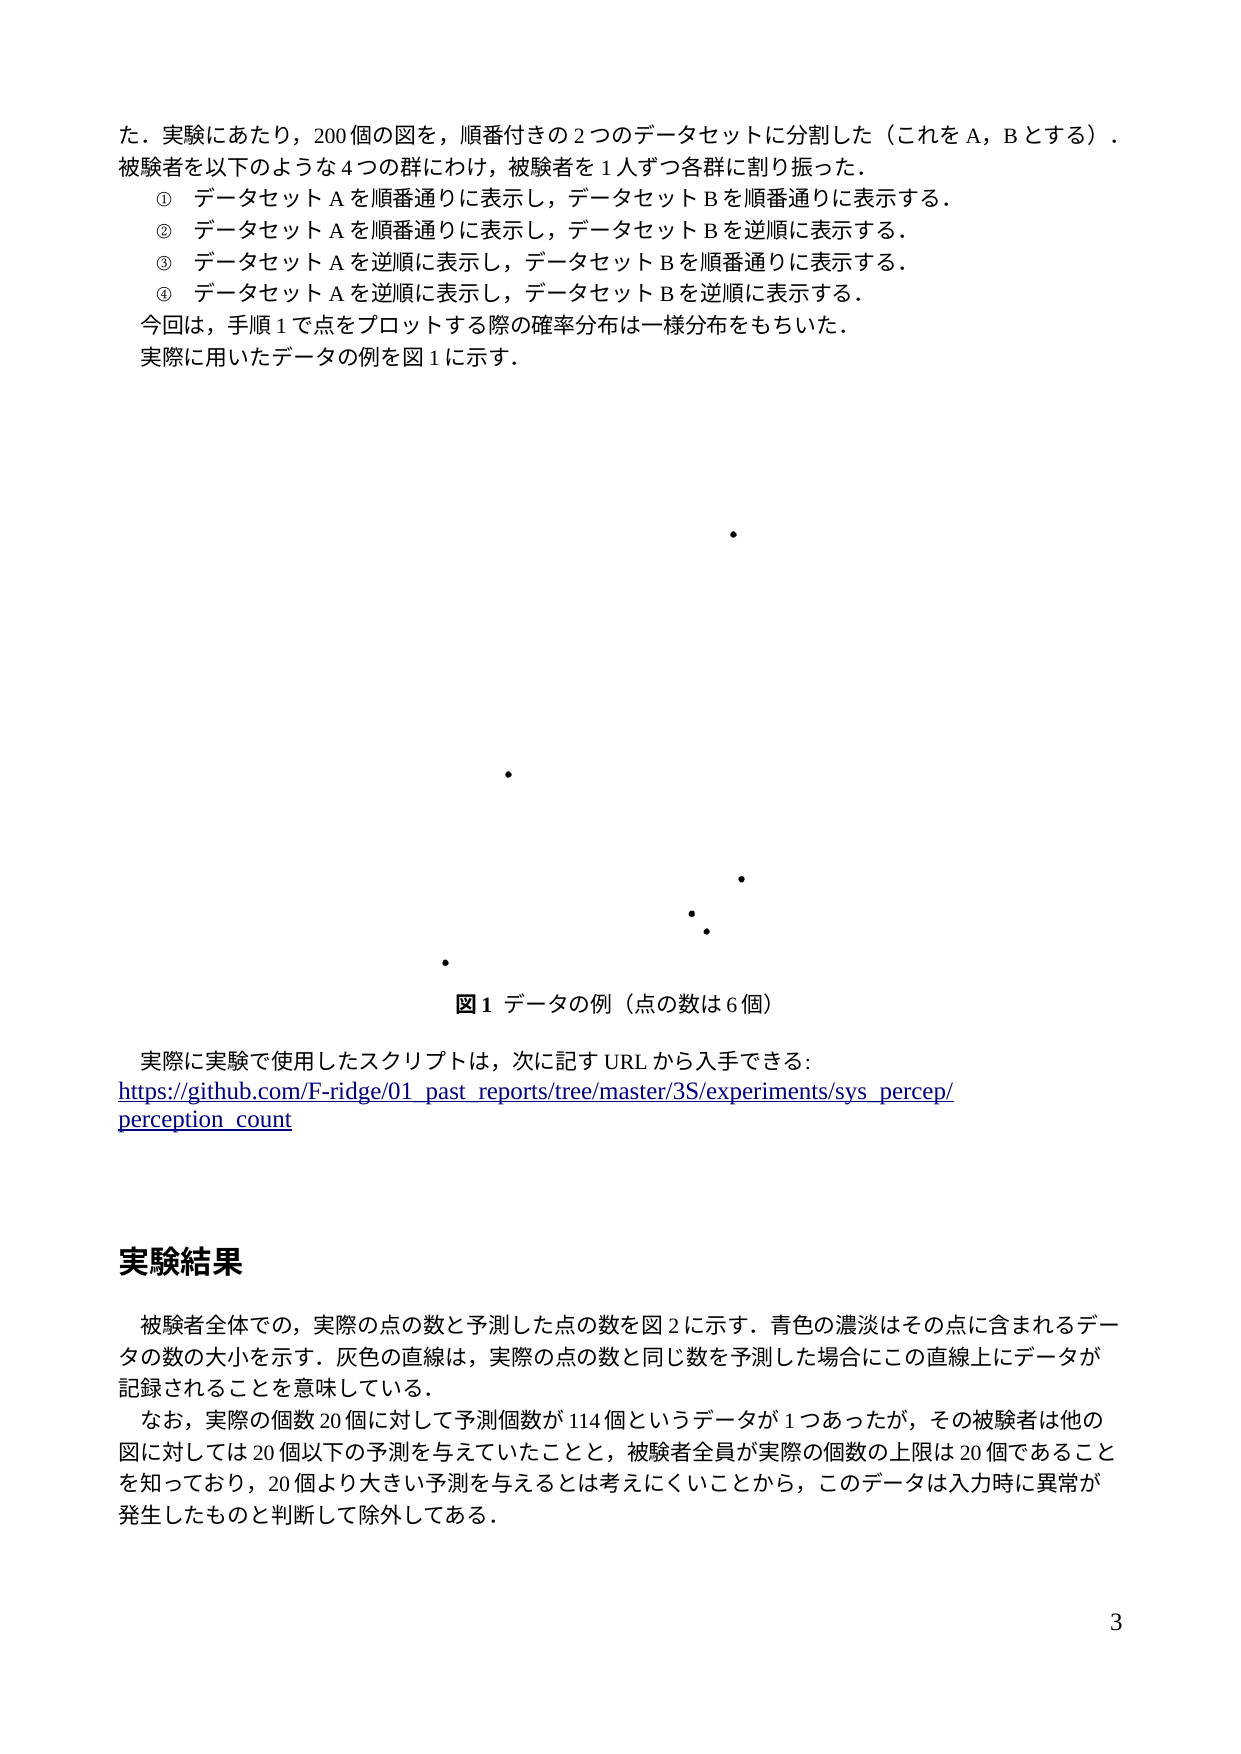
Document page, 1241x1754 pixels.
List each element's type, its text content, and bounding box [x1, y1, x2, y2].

list データセットAを逆順に表示し，データセットBを逆順に表示する． [156, 276, 1122, 308]
text 被験者全体での，実際の点の数と予測した点の数を図2に示す．青色の濃淡はその点に含まれるデータの数の大小を示す．灰色の直線は，実際の点の数と同じ数を予測した場合にこの直線上にデータが記録されることを意味している． [118, 1308, 1122, 1403]
text 実験結果 [118, 1238, 1122, 1283]
text なお，実際の個数20個に対して予測個数が114個というデータが1つあったが，その被験者は他の図に対しては20個以下の予測を与えていたことと，被験者全員が実際の個数の上限は20個であることを知っており，20個より大きい予測を与えるとは考えにくいことから，このデータは入力時に異常が発生したものと判断して除外してある． [118, 1403, 1122, 1530]
text 今回の被験者は4人である．手順1で見せる点の個数は2個から20個までの1個刻みからランダムに選択し，被験者に図を見せる時間は0.25s，0.50s，0.75s，1.00sからランダムに選択した．手順3のデータの数は200個とし，被験者に見せる200個の図は全ての被験者で同じ組み合わせになるようにした．実験にあたり，200個の図を，順番付きの2つのデータセットに分割した（これをA，Bとする）．被験者を以下のような4つの群にわけ，被験者を1人ずつ各群に割り振った． [118, 118, 1122, 181]
list データセットAを順番通りに表示し，データセットBを順番通りに表示する． [156, 181, 1122, 213]
text 実際に用いたデータの例を図1に示す． [118, 340, 1122, 371]
text 実際に実験で使用したスクリプトは，次に記すURLから入手できる: https://github.com/F-ridge/01_past_reports/tree/master/3S/experiments/sys_percep/perception_count [118, 1044, 1122, 1133]
list データセットAを順番通りに表示し，データセットBを逆順に表示する． [156, 213, 1122, 245]
picture [318, 396, 923, 988]
list データセットAを逆順に表示し，データセットBを順番通りに表示する． [156, 245, 1122, 276]
text 図1 データの例（点の数は6個） [118, 987, 1122, 1019]
text 今回は，手順1で点をプロットする際の確率分布は一様分布をもちいた． [118, 308, 1122, 340]
